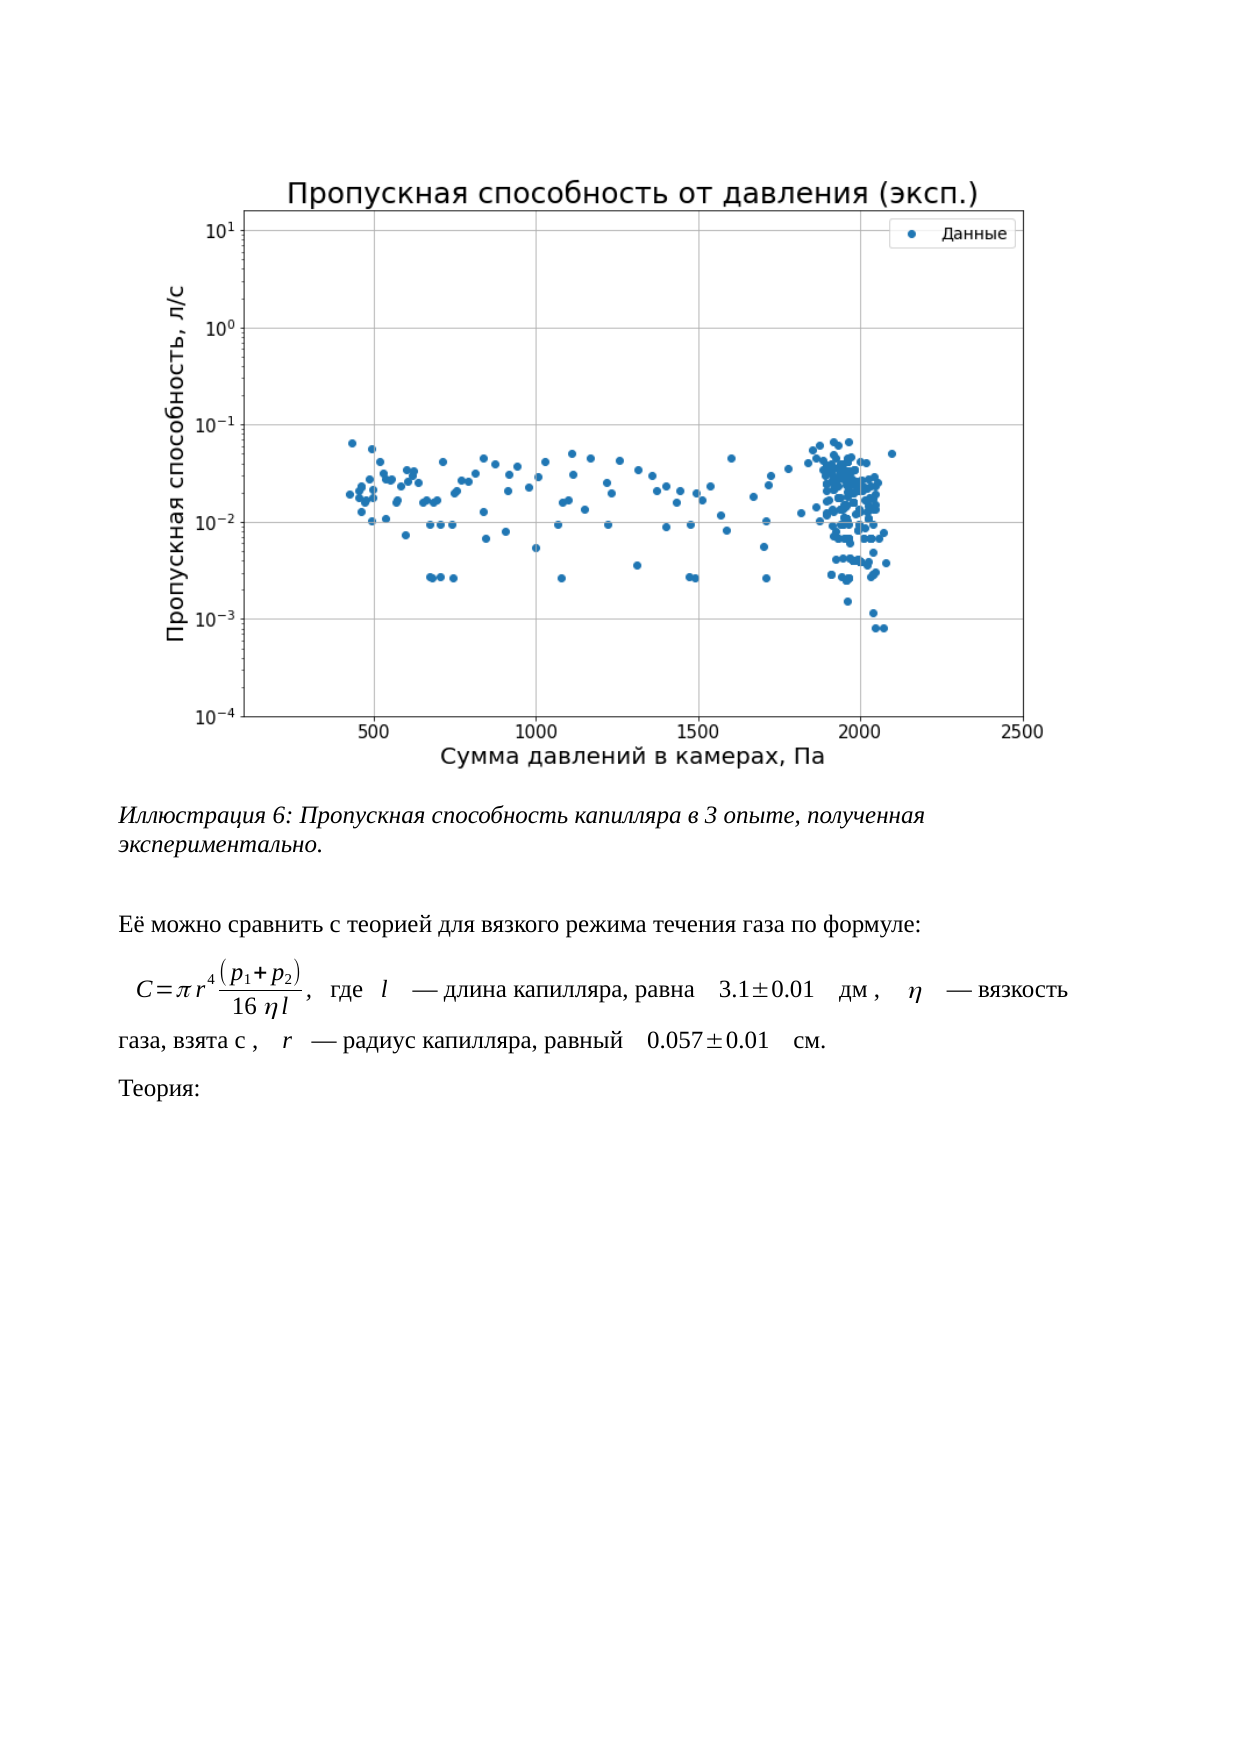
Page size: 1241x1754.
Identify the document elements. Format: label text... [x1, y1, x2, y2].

text Её можно сравнить с теорией для вязкого режима течения газа по формуле: [118, 909, 1122, 938]
text где — длина капилляра, равна дм , — вязкость газа, взята с , — радиус капилляра, равный см. [118, 957, 1122, 1054]
text Теория: [118, 1073, 1122, 1102]
picture [118, 130, 1123, 800]
text Иллюстрация 6: Пропускная способность капилляра в 3 опыте, полученная экспериментально. [118, 800, 1122, 857]
